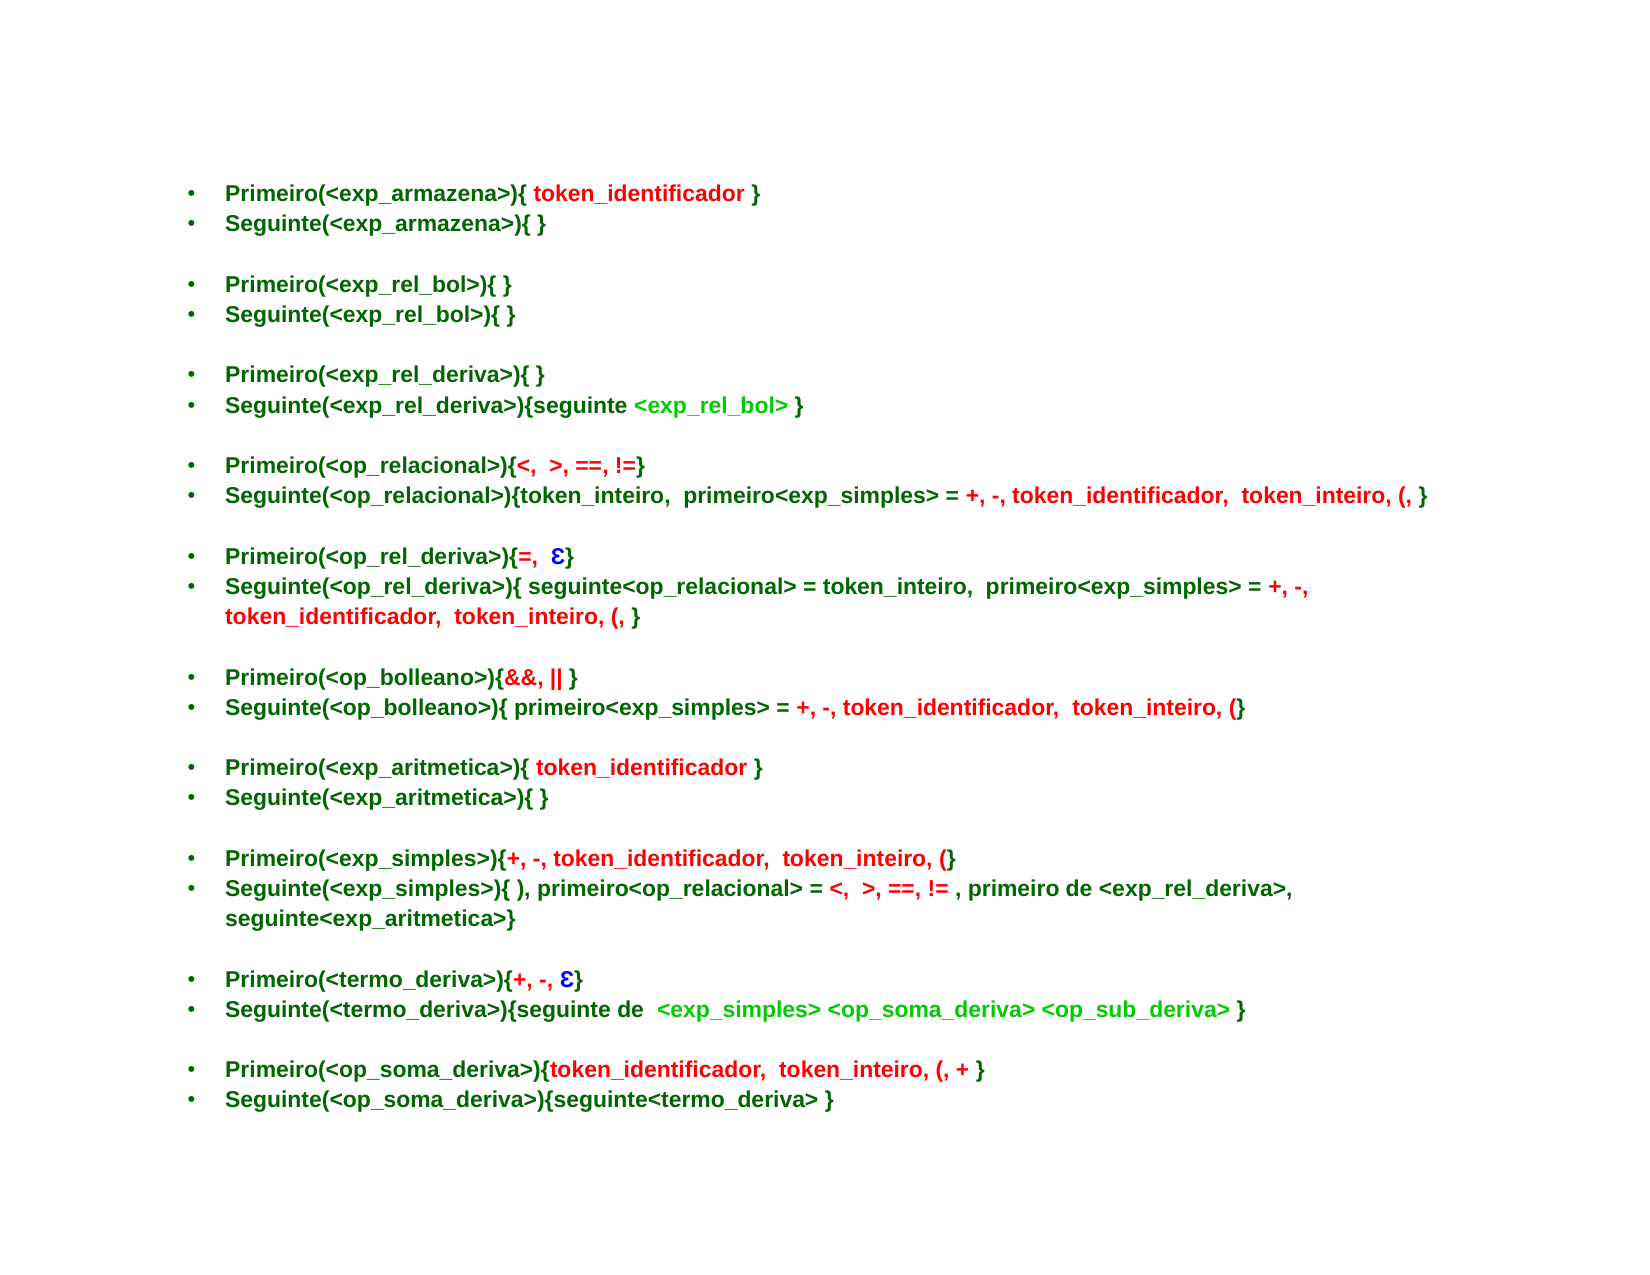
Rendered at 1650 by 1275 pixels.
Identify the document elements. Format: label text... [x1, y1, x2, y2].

list Seguinte(<termo_deriva>){seguinte de <exp_simples> <op_soma_deriva> <op_sub_deriva> } [187, 996, 1500, 1022]
list Seguinte(<op_relacional>){token_inteiro, primeiro<exp_simples> = +, -, token_identificador, token_inteiro, (, } [187, 482, 1500, 509]
list Primeiro(<exp_simples>){+, -, token_identificador, token_inteiro, (} [187, 845, 1500, 871]
list Primeiro(<op_bolleano>){&&, || } [187, 663, 1500, 690]
list Seguinte(<exp_rel_deriva>){seguinte <exp_rel_bol> } [187, 392, 1500, 418]
list Seguinte(<op_rel_deriva>){ seguinte<op_relacional> = token_inteiro, primeiro<exp_simples> = +, -, token_identificador, token_inteiro, (, } [187, 573, 1500, 629]
list Primeiro(<exp_armazena>){ token_identificador } [187, 180, 1500, 207]
list Seguinte(<exp_aritmetica>){ } [187, 784, 1500, 811]
list Primeiro(<exp_rel_bol>){ } [187, 271, 1500, 297]
list Primeiro(<op_relacional>){<, >, ==, !=} [187, 452, 1500, 478]
list Primeiro(<op_soma_deriva>){token_identificador, token_inteiro, (, + } [187, 1056, 1500, 1083]
list Seguinte(<exp_simples>){ ), primeiro<op_relacional> = <, >, ==, != , primeiro de <exp_rel_deriva>, seguinte<exp_aritmetica>} [187, 875, 1500, 932]
list Seguinte(<op_soma_deriva>){seguinte<termo_deriva> } [187, 1086, 1500, 1113]
list Seguinte(<exp_armazena>){ } [187, 210, 1500, 237]
list Seguinte(<op_bolleano>){ primeiro<exp_simples> = +, -, token_identificador, token_inteiro, (} [187, 694, 1500, 720]
list Primeiro(<termo_deriva>){+, -, Ɛ} [187, 966, 1500, 992]
list Primeiro(<op_rel_deriva>){=, Ɛ} [187, 543, 1500, 569]
list Primeiro(<exp_aritmetica>){ token_identificador } [187, 754, 1500, 781]
list Primeiro(<exp_rel_deriva>){ } [187, 361, 1500, 388]
list Seguinte(<exp_rel_bol>){ } [187, 301, 1500, 327]
